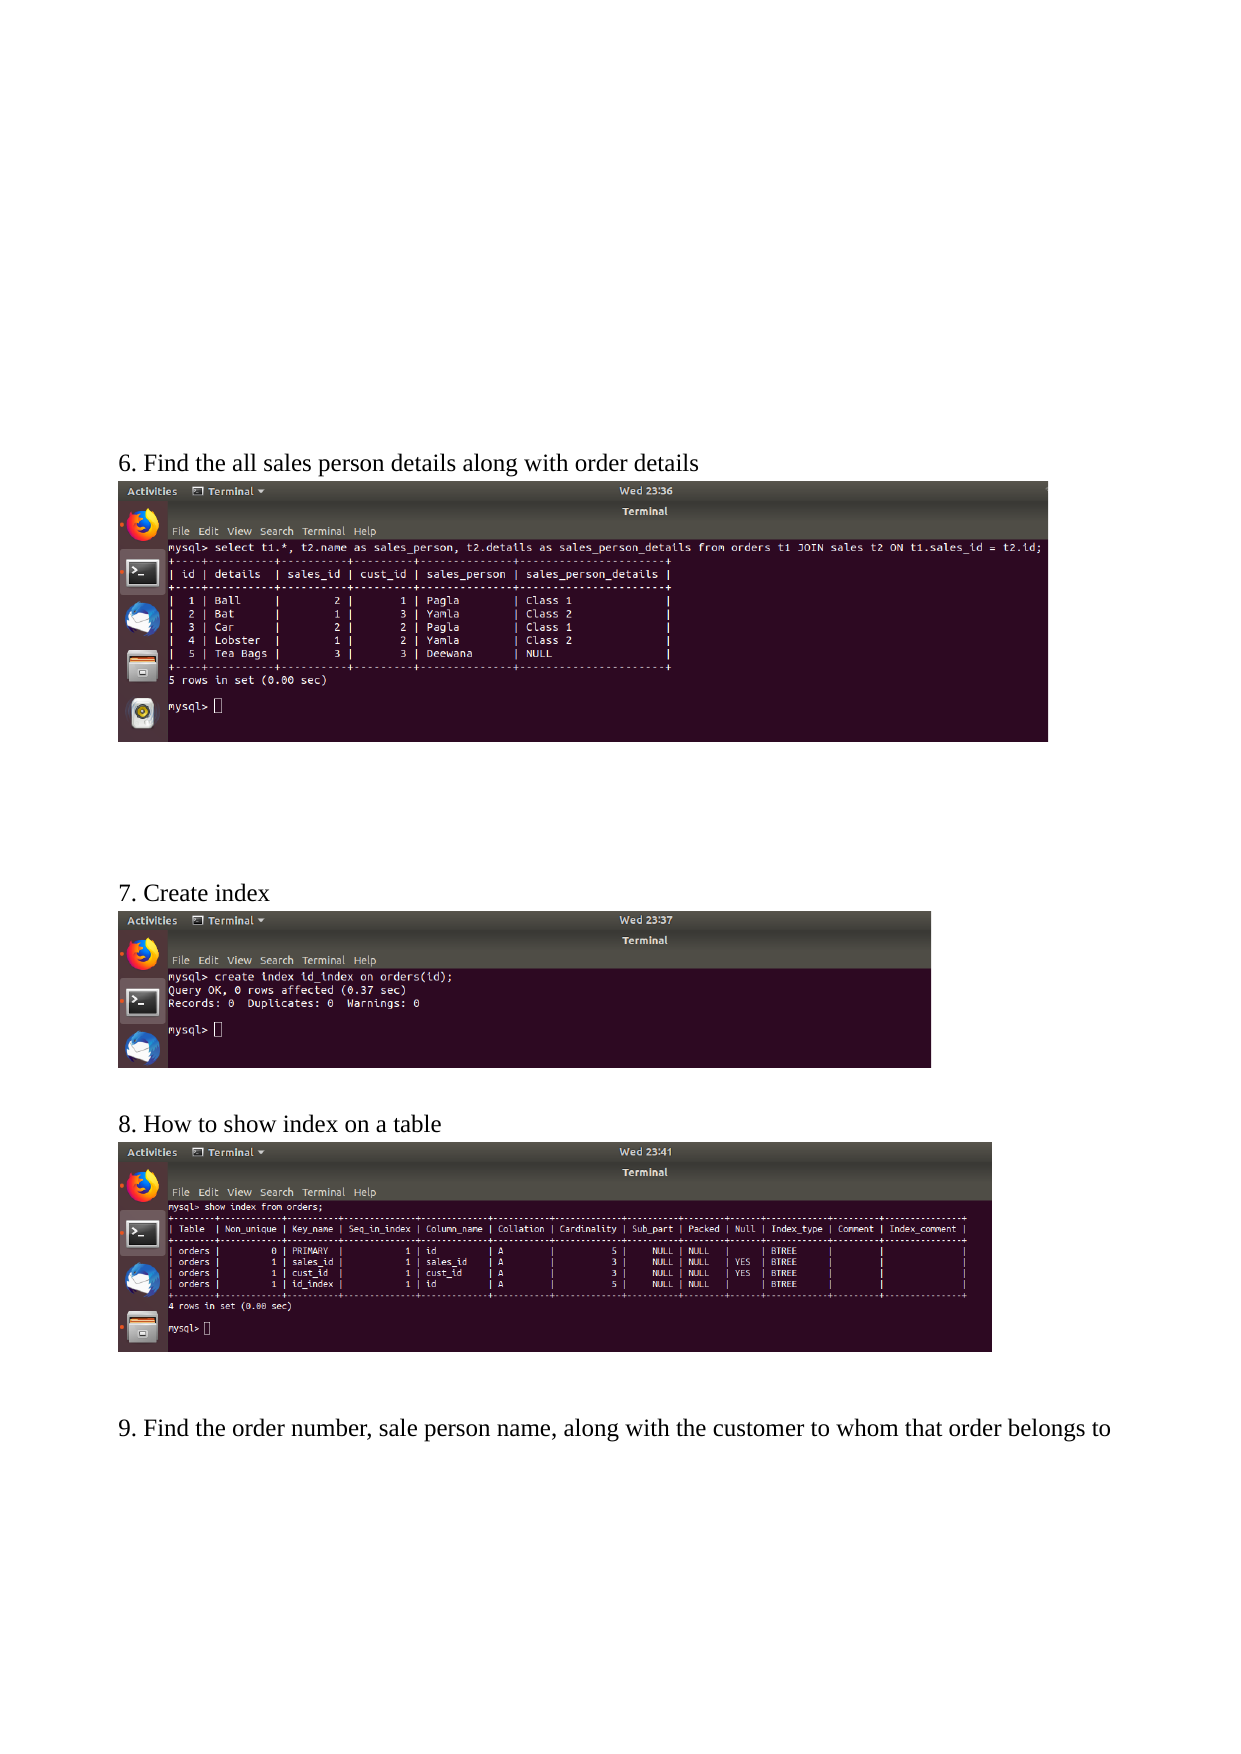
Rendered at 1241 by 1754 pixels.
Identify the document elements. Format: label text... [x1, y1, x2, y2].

text 7. Create index [118, 878, 1122, 907]
picture [118, 1142, 992, 1352]
picture [118, 481, 1049, 742]
text 6. Find the all sales person details along with order details [118, 448, 1122, 477]
text 9. Find the order number, sale person name, along with the customer to whom that order belongs to [118, 1413, 1122, 1442]
text 8. How to show index on a table [118, 1109, 1122, 1138]
